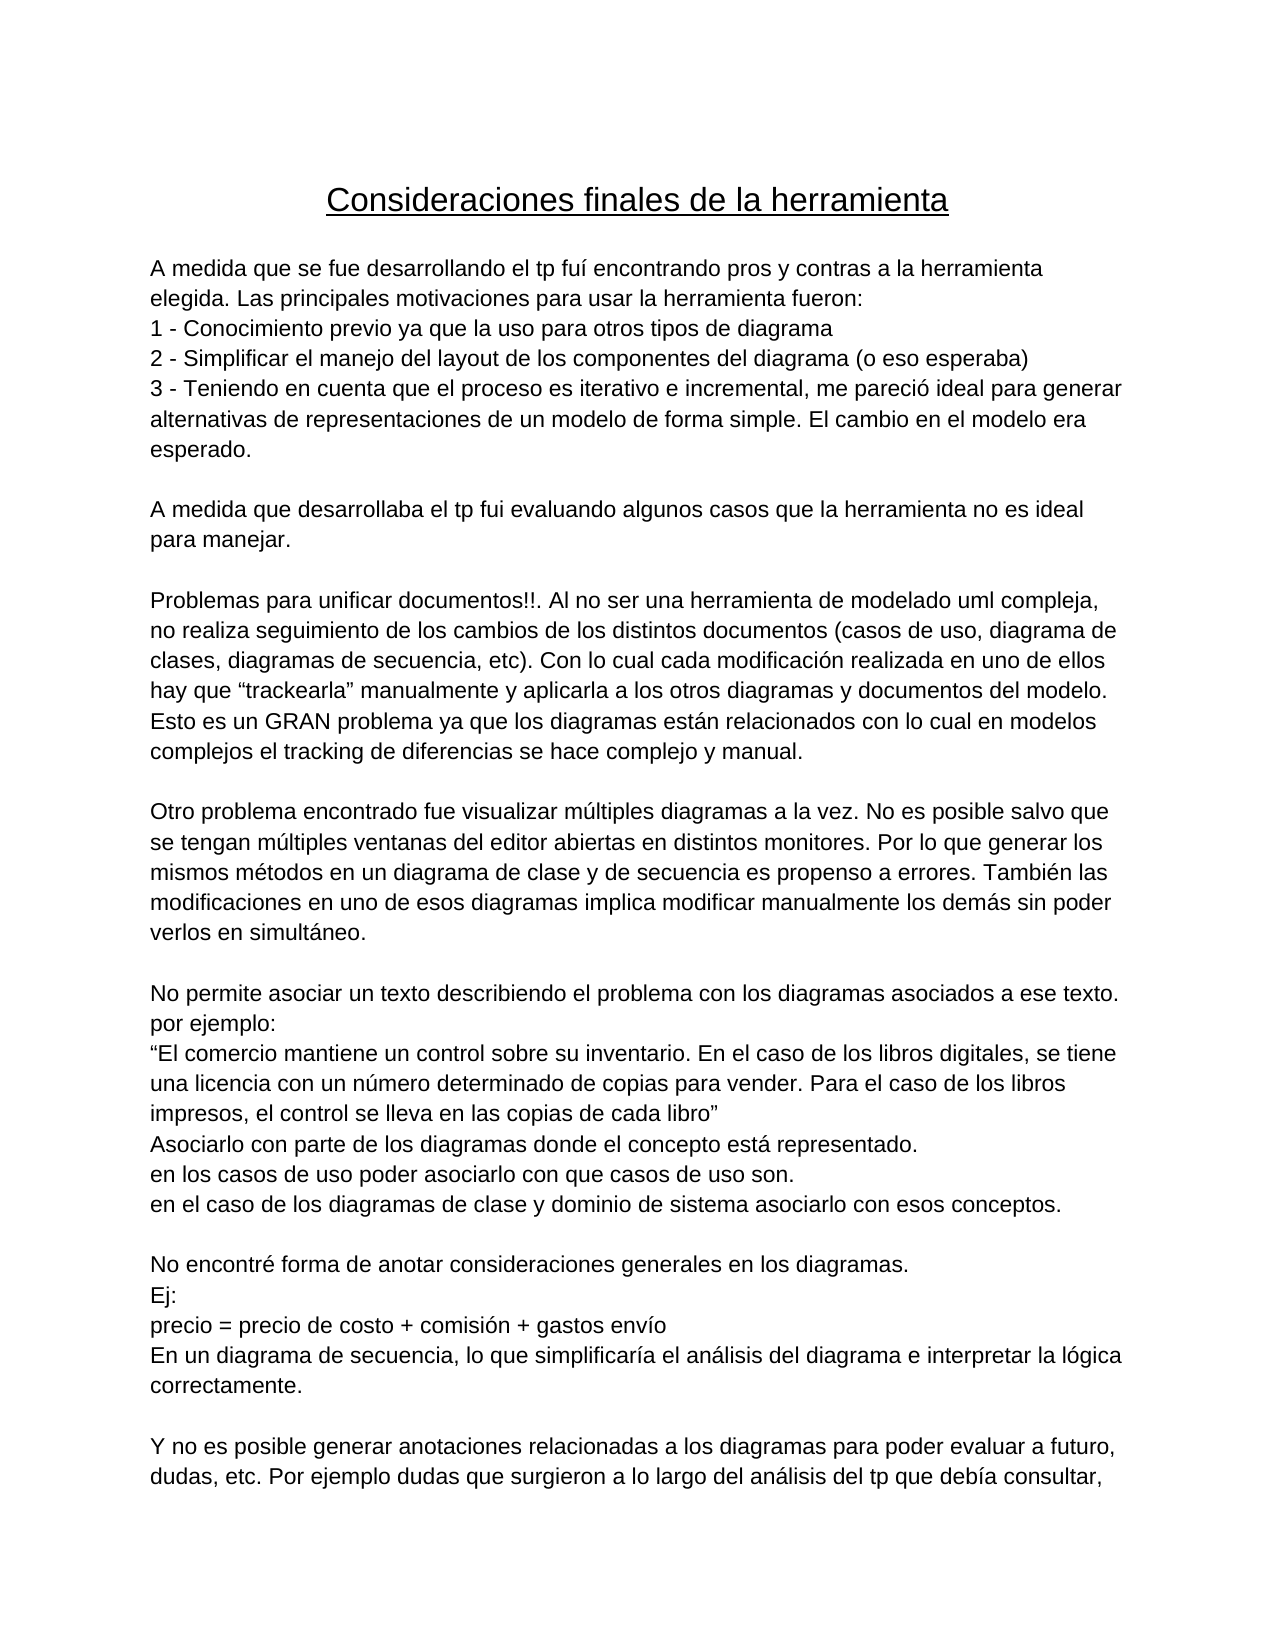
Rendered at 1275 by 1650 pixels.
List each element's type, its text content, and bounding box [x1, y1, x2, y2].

text Otro problema encontrado fue visualizar múltiples diagramas a la vez. No es posible salvo que se tengan múltiples ventanas del editor abiertas en distintos monitores. Por lo que generar los mismos métodos en un diagrama de clase y de secuencia es propenso a errores. También las modificaciones en uno de esos diagramas implica modificar manualmente los demás sin poder verlos en simultáneo. [150, 798, 1125, 946]
text A medida que se fue desarrollando el tp fuí encontrando pros y contras a la herramienta elegida. Las principales motivaciones para usar la herramienta fueron: [150, 254, 1125, 311]
text No permite asociar un texto describiendo el problema con los diagramas asociados a ese texto. por ejemplo: [150, 979, 1125, 1036]
text A medida que desarrollaba el tp fui evaluando algunos casos que la herramienta no es ideal para manejar. [150, 496, 1125, 553]
text precio = precio de costo + comisión + gastos envío [150, 1312, 1125, 1338]
text en el caso de los diagramas de clase y dominio de sistema asociarlo con esos conceptos. [150, 1191, 1125, 1217]
text en los casos de uso poder asociarlo con que casos de uso son. [150, 1161, 1125, 1187]
text Y no es posible generar anotaciones relacionadas a los diagramas para poder evaluar a futuro, dudas, etc. Por ejemplo dudas que surgieron a lo largo del análisis del tp que debía consultar, [150, 1433, 1125, 1489]
text impresos, el control se lleva en las copias de cada libro” [150, 1100, 1125, 1127]
text Problemas para unificar documentos!!. Al no ser una herramienta de modelado uml compleja, no realiza seguimiento de los cambios de los distintos documentos (casos de uso, diagrama de clases, diagramas de secuencia, etc). Con lo cual cada modificación realizada en uno de ellos hay que “trackearla” manualmente y aplicarla a los otros diagramas y documentos del modelo. Esto es un GRAN problema ya que los diagramas están relacionados con lo cual en modelos complejos el tracking de diferencias se hace complejo y manual. [150, 587, 1125, 764]
text “El comercio mantiene un control sobre su inventario. En el caso de los libros digitales, se tiene [150, 1040, 1125, 1066]
text 2 - Simplificar el manejo del layout de los componentes del diagrama (o eso esperaba) [150, 345, 1125, 372]
text una licencia con un número determinado de copias para vender. Para el caso de los libros [150, 1070, 1125, 1097]
text Consideraciones finales de la herramienta [150, 180, 1125, 219]
text 3 - Teniendo en cuenta que el proceso es iterativo e incremental, me pareció ideal para generar alternativas de representaciones de un modelo de forma simple. El cambio en el modelo era esperado. [150, 375, 1125, 462]
text Asociarlo con parte de los diagramas donde el concepto está representado. [150, 1131, 1125, 1157]
text Ej: [150, 1282, 1125, 1308]
text 1 - Conocimiento previo ya que la uso para otros tipos de diagrama [150, 315, 1125, 341]
text En un diagrama de secuencia, lo que simplificaría el análisis del diagrama e interpretar la lógica correctamente. [150, 1342, 1125, 1399]
text No encontré forma de anotar consideraciones generales en los diagramas. [150, 1251, 1125, 1278]
